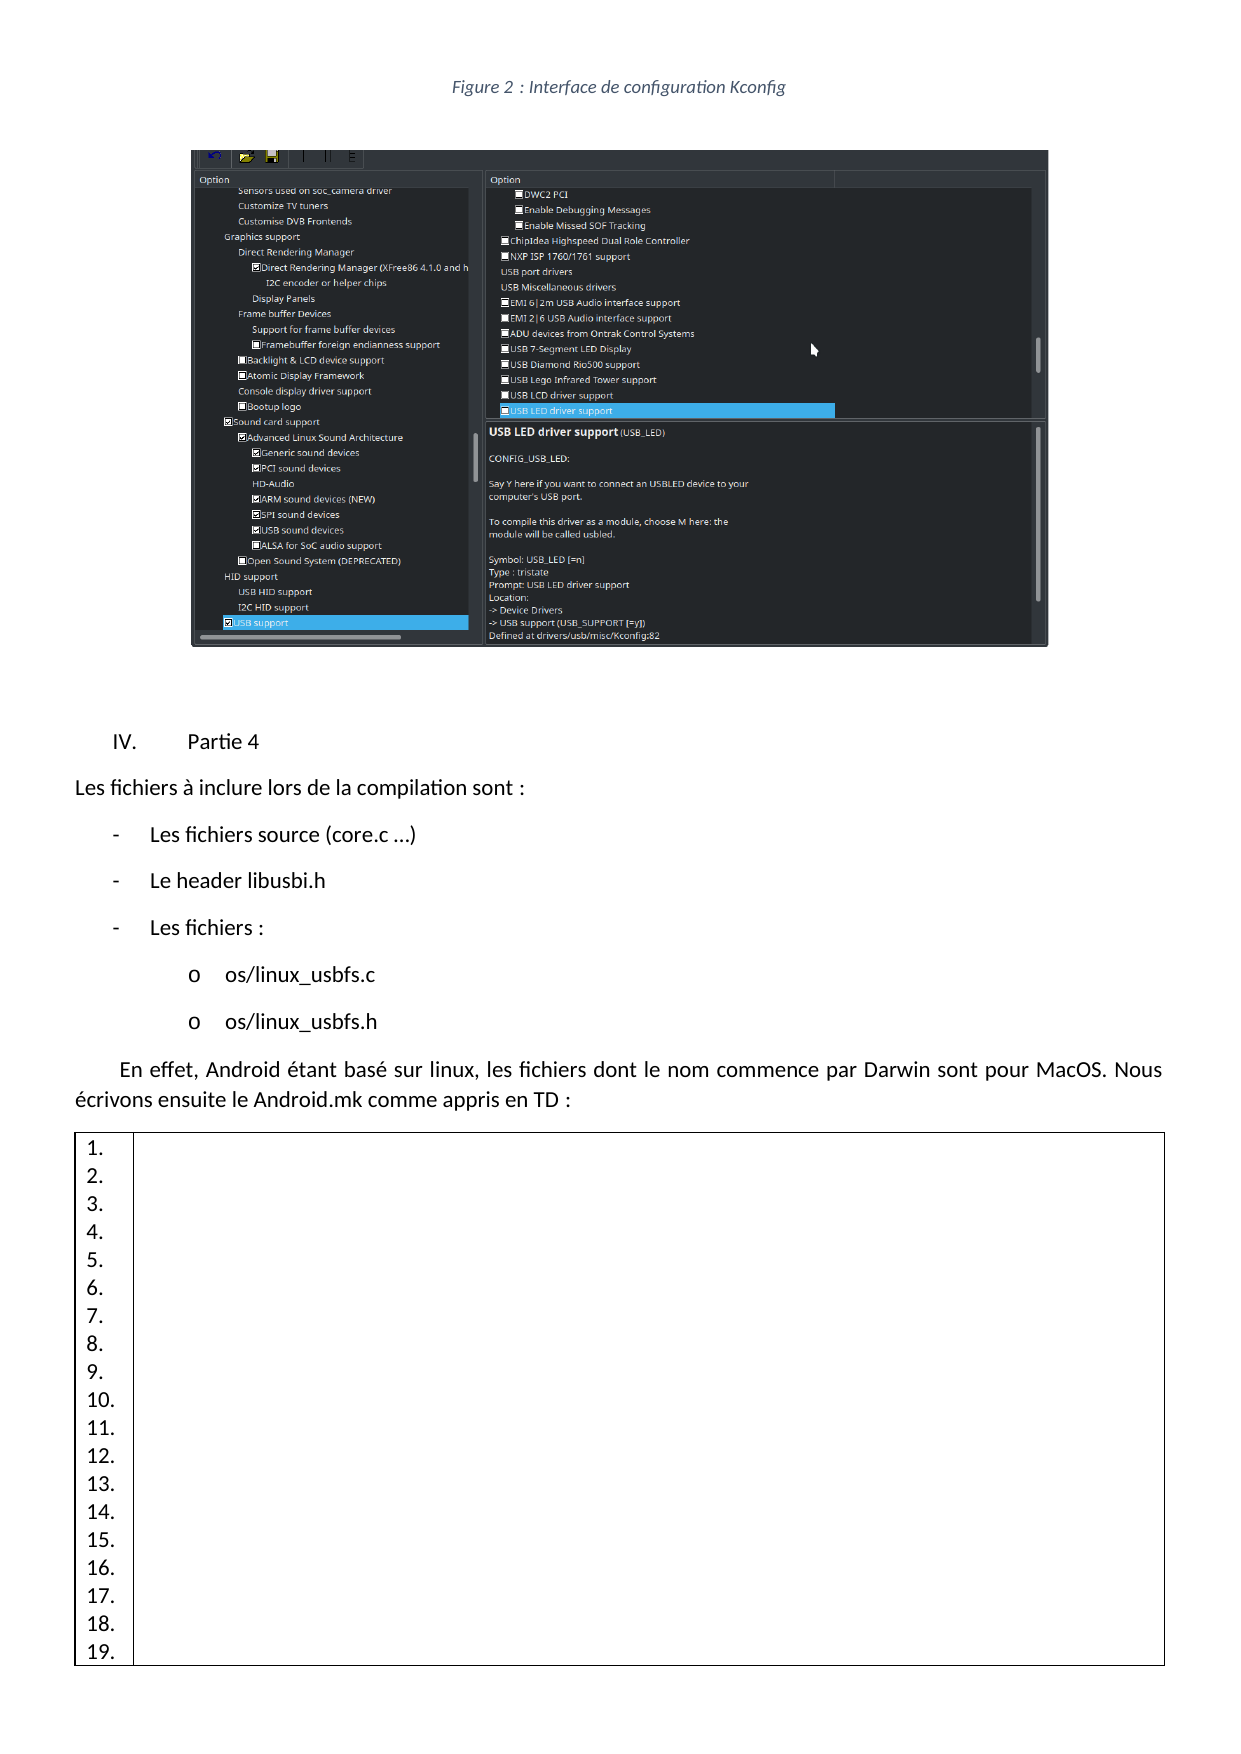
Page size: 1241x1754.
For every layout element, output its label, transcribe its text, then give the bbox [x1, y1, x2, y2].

list Les fichiers source (core.c …) [112, 820, 1165, 848]
table_header 1. 2. 3. 4. 5. 6. 7. 8. 9. 10. 11. 12. 13. 14. 15. 16. 17. 18. 19. [76, 1133, 133, 1665]
text En effet, Android étant basé sur linux, les fichiers dont le nom commence par Darwin sont pour MacOS. Nous écrivons ensuite le Android.mk comme appris en TD : [75, 1055, 1165, 1113]
text Les fichiers à inclure lors de la compilation sont : [75, 773, 1165, 801]
list Les fichiers : [112, 913, 1165, 941]
list Le header libusbi.h [112, 867, 1165, 894]
list os/linux_usbfs.c [187, 960, 1165, 989]
list os/linux_usbfs.h [187, 1007, 1165, 1037]
text Figure 2 : Interface de configuration Kconfig [148, 75, 1092, 98]
table_header #Android.mkforlibusb. commonSources:=\ core.c\ descriptor.c\ io.c\ libusbi.h\ sync.c\ linux_usbfs.c\ linux_usbfs.h LOCAL_PATH:= $(call my_dir) include $(CLEAR_VARS) LOCAL_SRC_FILES:= \ $(commonSources) LOCAL_C_INCLUDES:=\ [134, 1133, 1164, 1665]
list Partie 4 [112, 727, 1165, 755]
